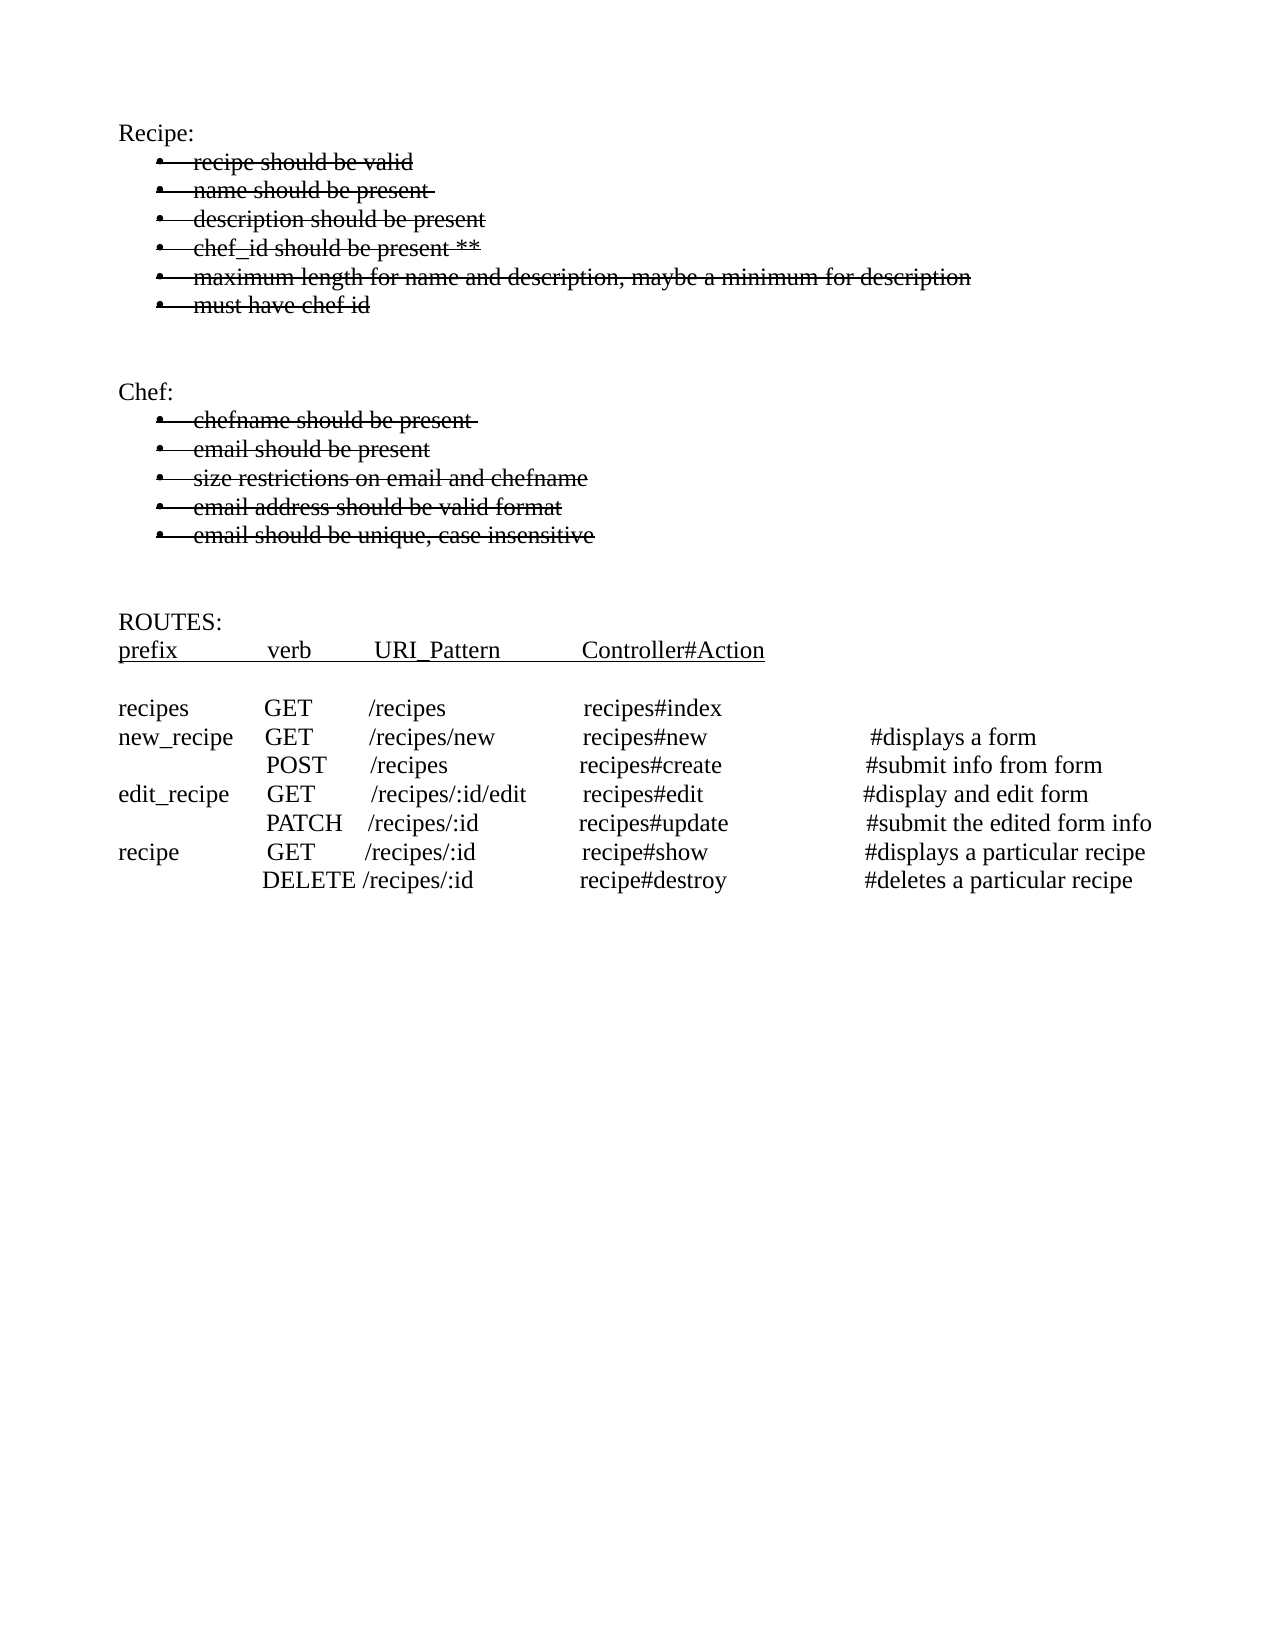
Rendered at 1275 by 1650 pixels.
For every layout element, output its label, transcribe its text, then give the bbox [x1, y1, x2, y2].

text Chef: [118, 377, 1157, 406]
text Recipe: [118, 118, 1157, 147]
list email should be unique, case insensitive [156, 521, 1157, 549]
list email should be present [156, 434, 1157, 463]
list email address should be valid format [156, 492, 1157, 521]
list size restrictions on email and chefname [156, 463, 1157, 492]
list recipe should be valid [156, 147, 1157, 176]
list name should be present [156, 176, 1157, 204]
text recipe GET /recipes/:id recipe#show #displays a particular recipe [118, 837, 1157, 866]
text PATCH /recipes/:id recipes#update #submit the edited form info [118, 808, 1157, 837]
list description should be present [156, 204, 1157, 233]
text POST /recipes recipes#create #submit info from form [118, 751, 1157, 779]
text ROUTES: [118, 607, 1157, 636]
text prefix verb URI_Pattern Controller#Action [118, 636, 1157, 664]
list chefname should be present [156, 406, 1157, 434]
text new_recipe GET /recipes/new recipes#new #displays a form [118, 722, 1157, 751]
list must have chef id [156, 291, 1157, 319]
text DELETE /recipes/:id recipe#destroy #deletes a particular recipe [118, 866, 1157, 894]
list chef_id should be present ** [156, 233, 1157, 262]
list maximum length for name and description, maybe a minimum for description [156, 262, 1157, 291]
text recipes GET /recipes recipes#index [118, 693, 1157, 722]
text edit_recipe GET /recipes/:id/edit recipes#edit #display and edit form [118, 779, 1157, 808]
